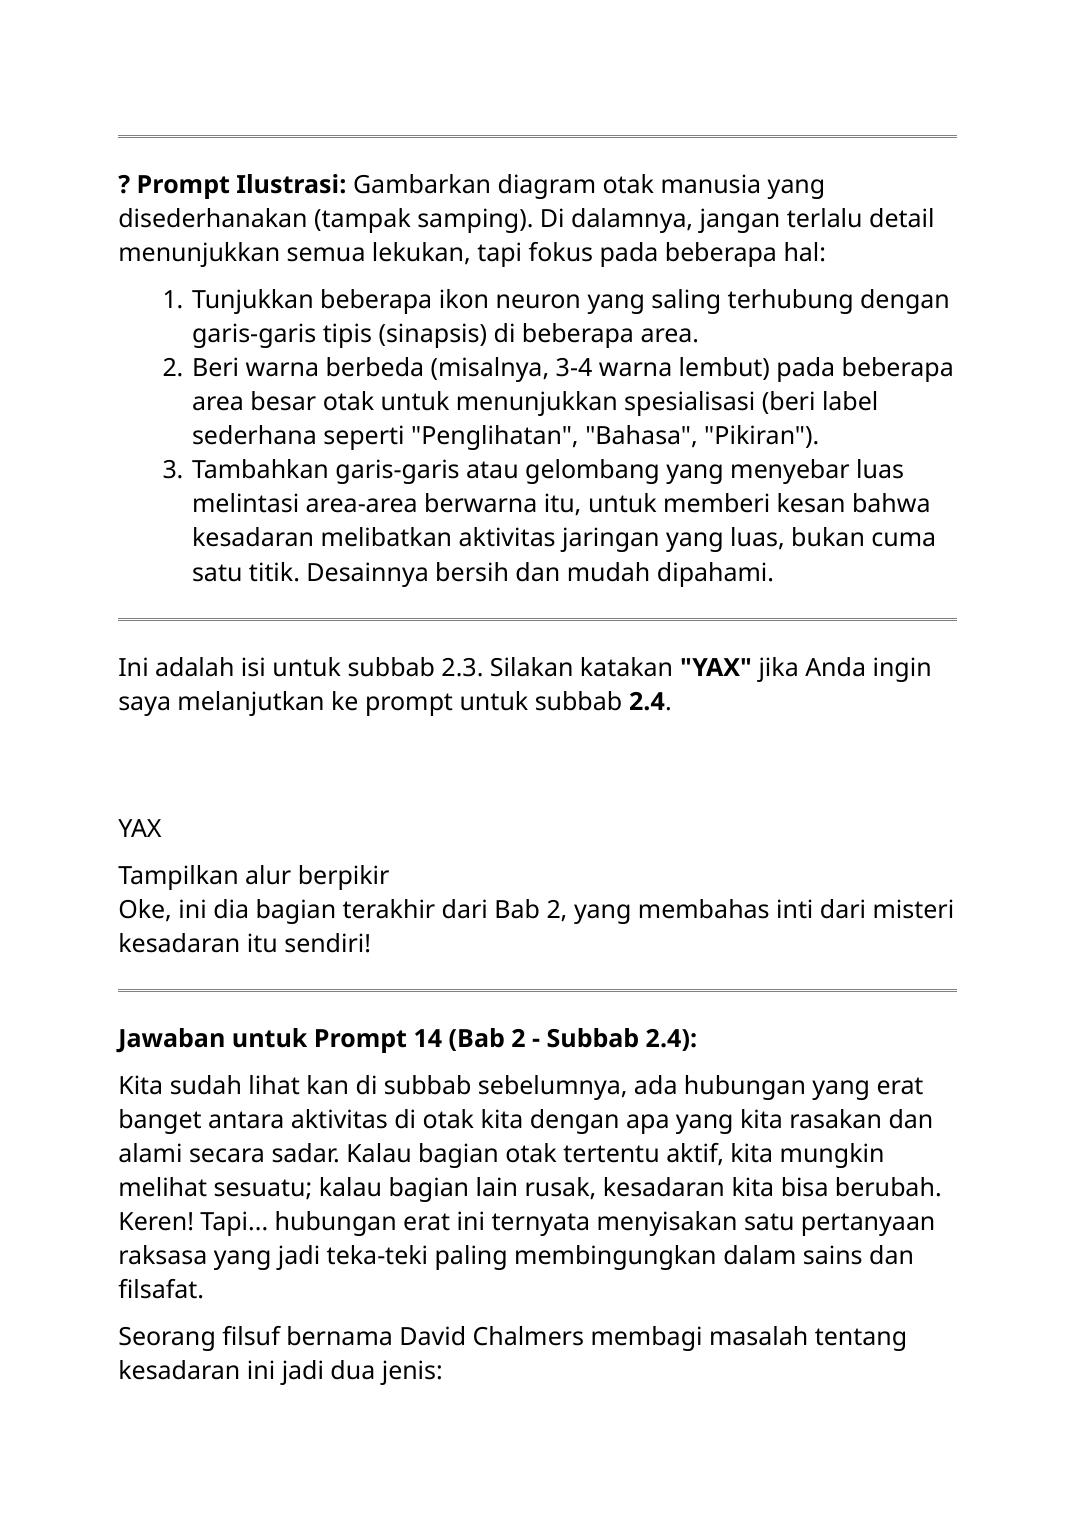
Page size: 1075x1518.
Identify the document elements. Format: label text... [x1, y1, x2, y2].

text YAX [118, 811, 957, 845]
text Seorang filsuf bernama David Chalmers membagi masalah tentang kesadaran ini jadi dua jenis: [118, 1318, 957, 1387]
text Tampilkan alur berpikir [118, 857, 957, 891]
text Ini adalah isi untuk subbab 2.3. Silakan katakan "YAX" jika Anda ingin saya melanjutkan ke prompt untuk subbab 2.4. [118, 649, 957, 718]
list Tambahkan garis-garis atau gelombang yang menyebar luas melintasi area-area berwarna itu, untuk memberi kesan bahwa kesadaran melibatkan aktivitas jaringan yang luas, bukan cuma satu titik. Desainnya bersih dan mudah dipahami. [162, 452, 957, 588]
text Jawaban untuk Prompt 14 (Bab 2 - Subbab 2.4): [118, 1021, 957, 1055]
text ? Prompt Ilustrasi: Gambarkan diagram otak manusia yang disederhanakan (tampak samping). Di dalamnya, jangan terlalu detail menunjukkan semua lekukan, tapi fokus pada beberapa hal: [118, 167, 957, 269]
list Beri warna berbeda (misalnya, 3-4 warna lembut) pada beberapa area besar otak untuk menunjukkan spesialisasi (beri label sederhana seperti "Penglihatan", "Bahasa", "Pikiran"). [162, 350, 957, 452]
text Kita sudah lihat kan di subbab sebelumnya, ada hubungan yang erat banget antara aktivitas di otak kita dengan apa yang kita rasakan dan alami secara sadar. Kalau bagian otak tertentu aktif, kita mungkin melihat sesuatu; kalau bagian lain rusak, kesadaran kita bisa berubah. Keren! Tapi... hubungan erat ini ternyata menyisakan satu pertanyaan raksasa yang jadi teka-teki paling membingungkan dalam sains dan filsafat. [118, 1067, 957, 1306]
text Oke, ini dia bagian terakhir dari Bab 2, yang membahas inti dari misteri kesadaran itu sendiri! [118, 891, 957, 959]
list Tunjukkan beberapa ikon neuron yang saling terhubung dengan garis-garis tipis (sinapsis) di beberapa area. [162, 282, 957, 350]
